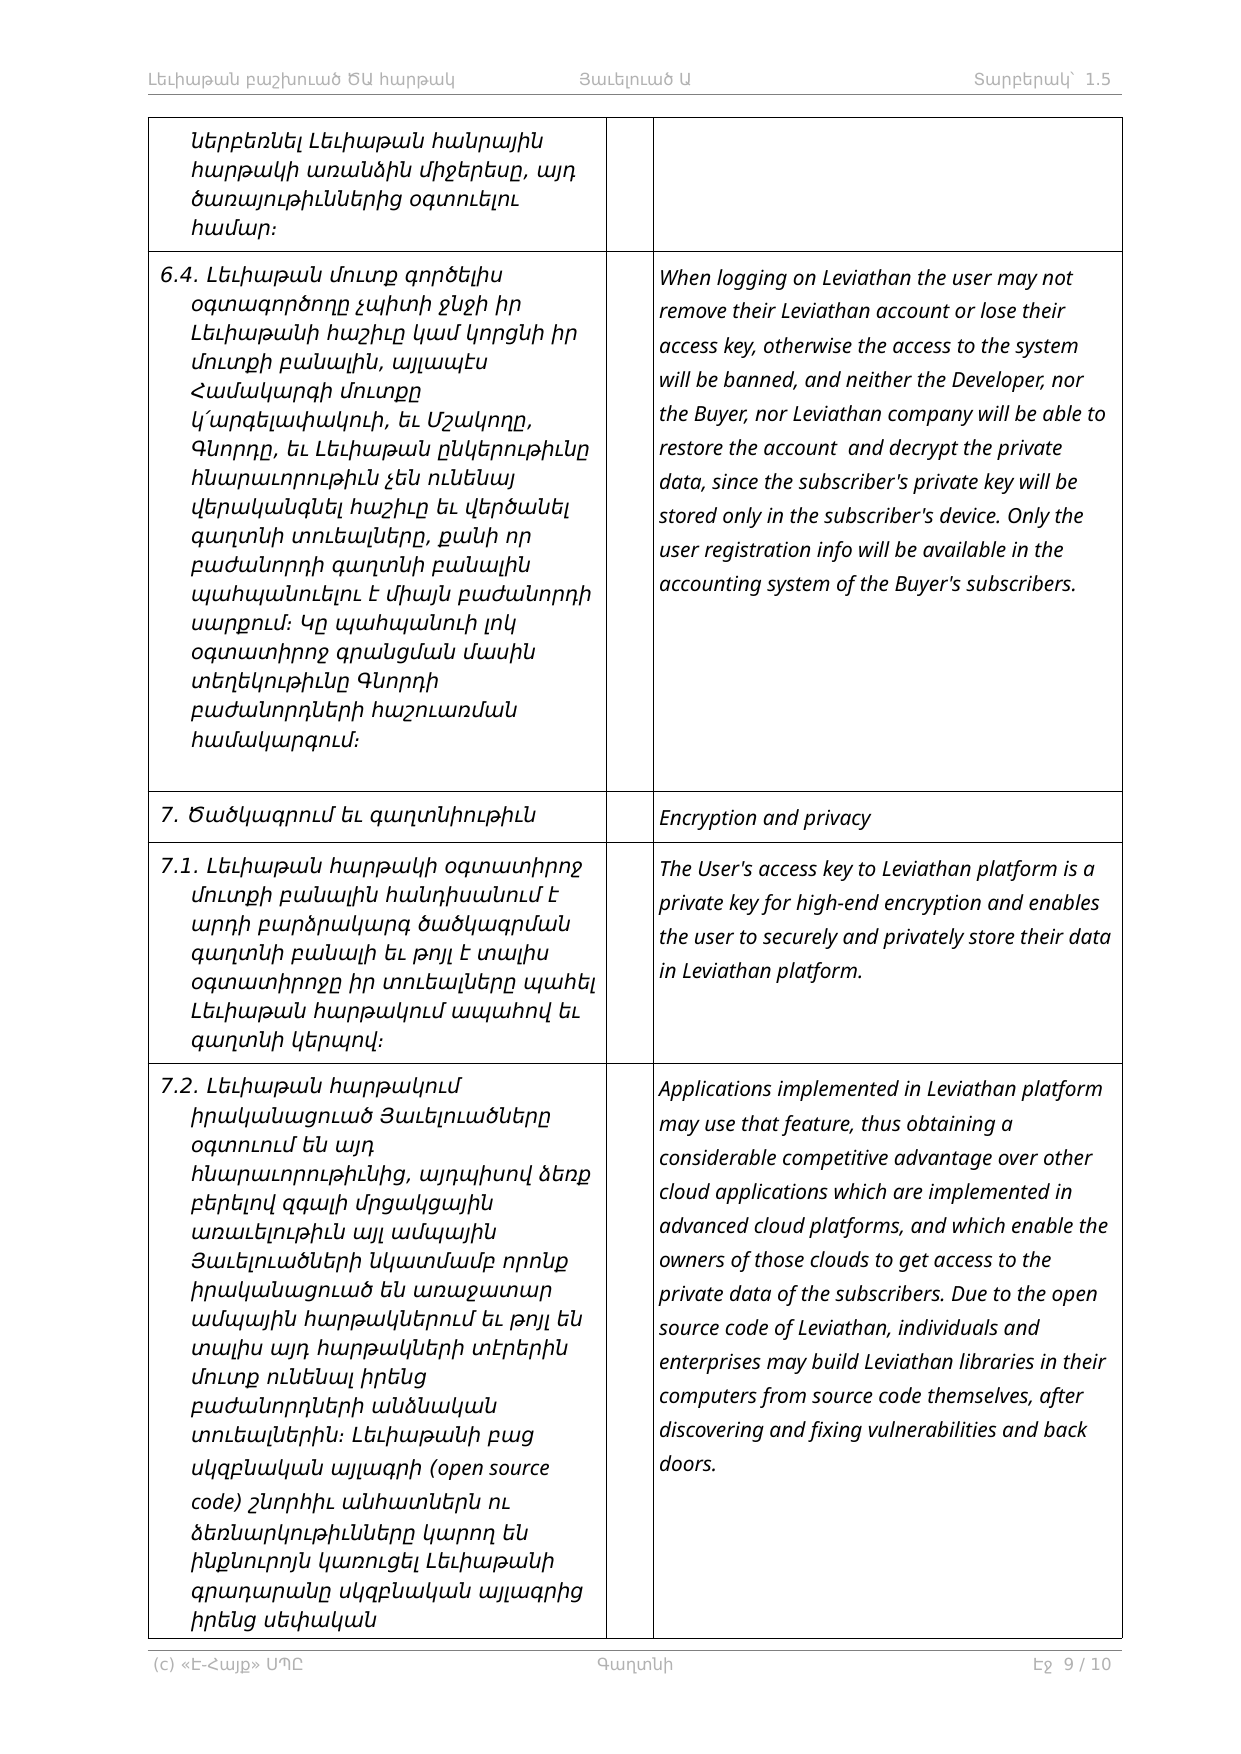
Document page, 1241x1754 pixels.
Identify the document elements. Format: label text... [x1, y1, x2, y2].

table_cell [607, 252, 653, 791]
table_cell [607, 843, 653, 1063]
table_cell Լեւիաթան մուտք գործելիս օգտագործողը չպիտի ջնջի իր Լեւիաթանի հաշիւը կամ կորցնի իր մուտքի բանալին, այլապէս Համակարգի մուտքը կ՛արգելափակուի, եւ Մշակողը, Գնորդը, եւ Լեւիաթան ընկերութիւնը հնարաւորութիւն չեն ունենայ վերականգնել հաշիւը եւ վերծանել գաղտնի տուեալները, քանի որ բաժանորդի գաղտնի բանալին պահպանուելու է միայն բաժանորդի սարքում։ Կը պահպանուի լոկ օգտատիրոջ գրանցման մասին տեղեկութիւնը Գնորդի բաժանորդների հաշուառման համակարգում։ [149, 252, 606, 791]
table_cell The User's access key to Leviathan platform is a private key for high-end encryption and enables the user to securely and privately store their data in Leviathan platform. [654, 843, 1122, 1063]
table_cell Encryption and privacy [654, 792, 1122, 842]
table_cell Ծածկագրում եւ գաղտնիութիւն [149, 792, 606, 842]
table_cell [607, 118, 653, 251]
table_cell Լեւիաթան հարթակում իրականացուած Յաւելուածները օգտուում են այդ հնարաւորութիւնից, այդպիսով ձեռք բերելով զգալի մրցակցային առաւելութիւն այլ ամպային Յաւելուածների նկատմամբ որոնք իրականացուած են առաջատար ամպային հարթակներում եւ թոյլ են տալիս այդ հարթակների տէրերին մուտք ունենալ իրենց բաժանորդների անձնական տուեալներին։ Լեւիաթանի բաց սկզբնական այլագրի (open source code) շնորհիւ անհատներն ու ձեռնարկութիւնները կարող են ինքնուրոյն կառուցել Լեւիաթանի գրադարանը սկզբնական այլագրից իրենց սեփական [149, 1064, 606, 1638]
table_cell Applications implemented in Leviathan platform may use that feature, thus obtaining a considerable competitive advantage over other cloud applications which are implemented in advanced cloud platforms, and which enable the owners of those clouds to get access to the private data of the subscribers. Due to the open source code of Leviathan, individuals and enterprises may build Leviathan libraries in their computers from source code themselves, after discovering and fixing vulnerabilities and back doors. [654, 1064, 1122, 1638]
table_cell Լեւիաթան հարթակի օգտատիրոջ մուտքի բանալին հանդիսանում է արդի բարձրակարգ ծածկագրման գաղտնի բանալի եւ թոյլ է տալիս օգտատիրոջը իր տուեալները պահել Լեւիաթան հարթակում ապահով եւ գաղտնի կերպով։ [149, 843, 606, 1063]
table_cell [607, 792, 653, 842]
table_cell ներբեռնել Լեւիաթան հանրային հարթակի առանձին միջերեսը, այդ ծառայութիւններից օգտուելու համար։ [149, 118, 606, 251]
table_cell [654, 118, 1122, 251]
table_cell When logging on Leviathan the user may not remove their Leviathan account or lose their access key, otherwise the access to the system will be banned, and neither the Developer, nor the Buyer, nor Leviathan company will be able to restore the account and decrypt the private data, since the subscriber's private key will be stored only in the subscriber's device. Only the user registration info will be available in the accounting system of the Buyer's subscribers. [654, 252, 1122, 791]
table_cell [607, 1064, 653, 1638]
